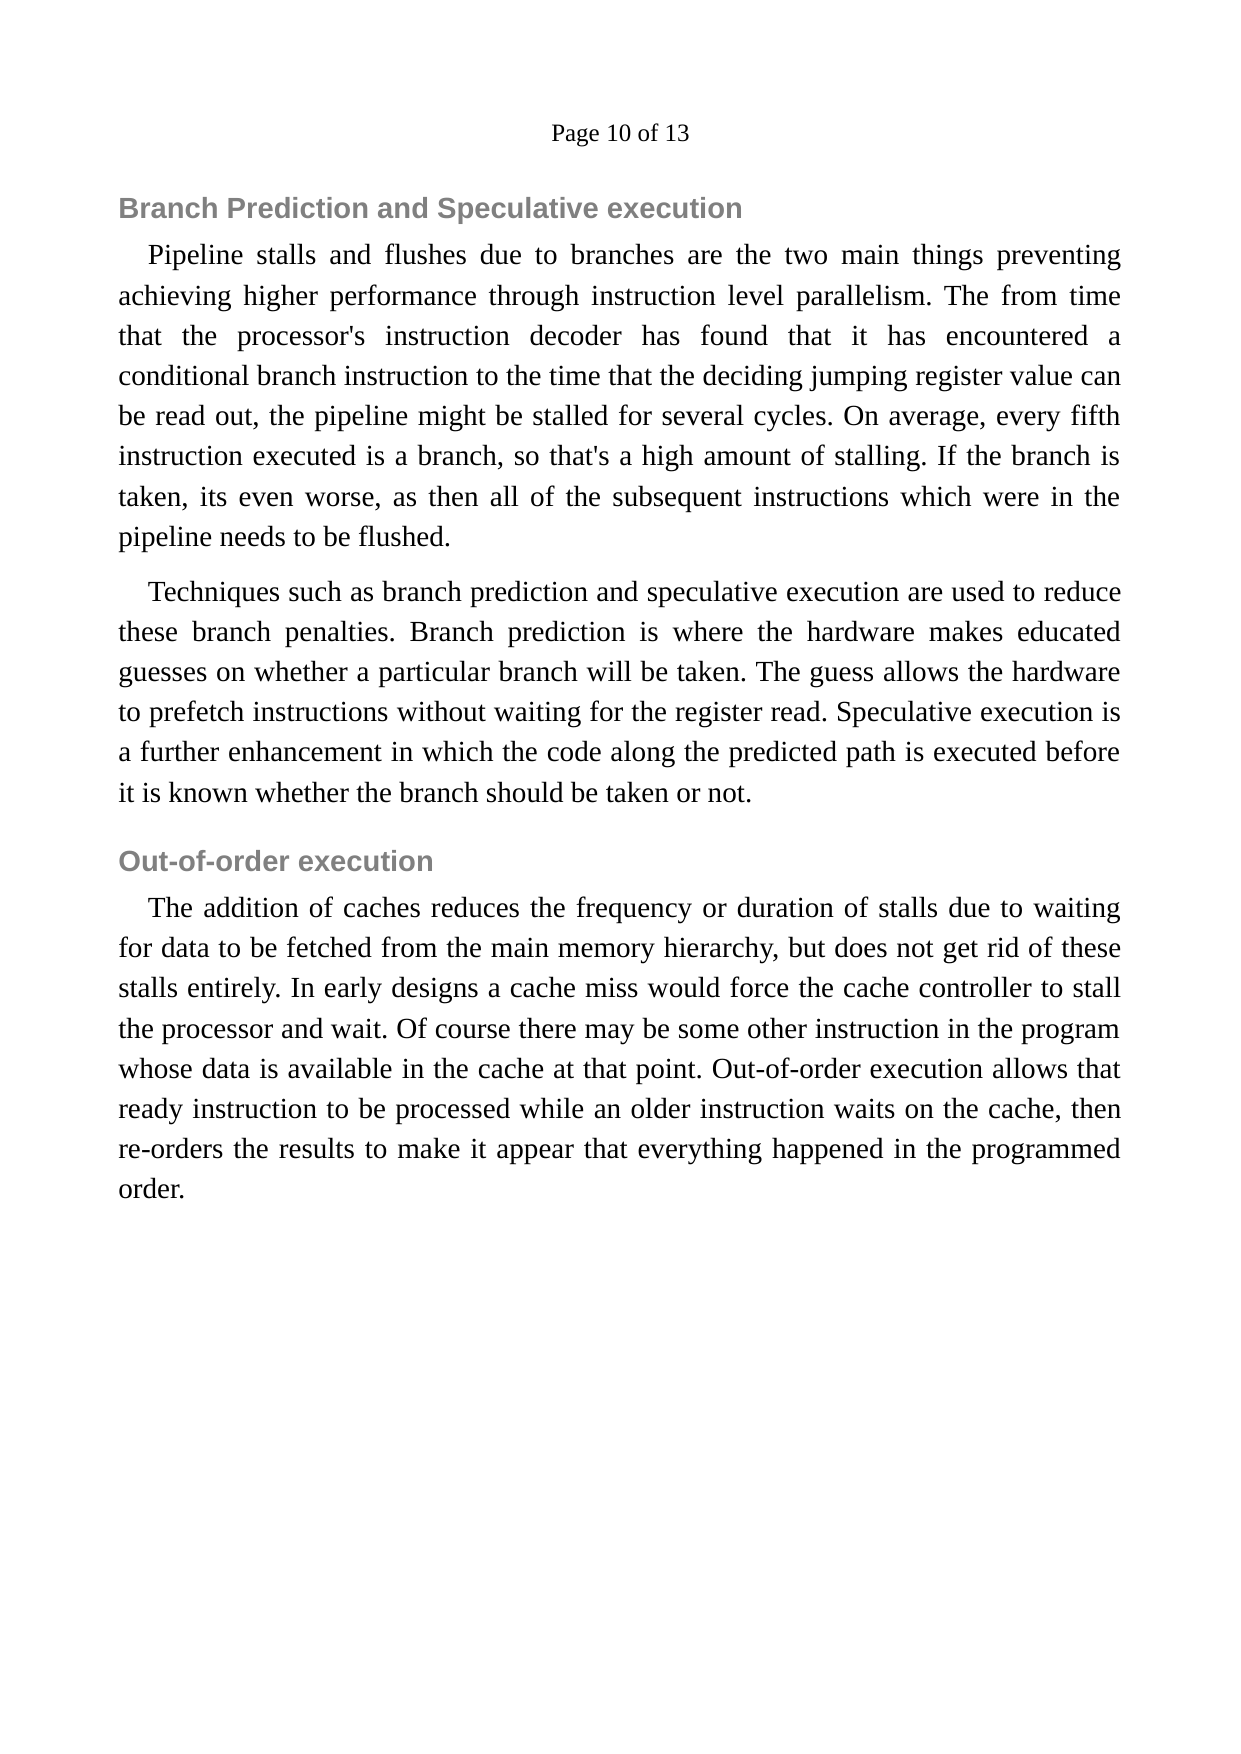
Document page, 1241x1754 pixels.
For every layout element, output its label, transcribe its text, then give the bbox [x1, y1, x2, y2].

text Techniques such as branch prediction and speculative execution are used to reduce these branch penalties. Branch prediction is where the hardware makes educated guesses on whether a particular branch will be taken. The guess allows the hardware to prefetch instructions without waiting for the register read. Speculative execution is a further enhancement in which the code along the predicted path is executed before it is known whether the branch should be taken or not. [118, 574, 1122, 808]
subtitle Branch Prediction and Speculative execution [118, 191, 1122, 225]
text The addition of caches reduces the frequency or duration of stalls due to waiting for data to be fetched from the main memory hierarchy, but does not get rid of these stalls entirely. In early designs a cache miss would force the cache controller to stall the processor and wait. Of course there may be some other instruction in the program whose data is available in the cache at that point. Out-of-order execution allows that ready instruction to be processed while an older instruction waits on the cache, then re-orders the results to make it appear that everything happened in the programmed order. [118, 890, 1122, 1205]
text Pipeline stalls and flushes due to branches are the two main things preventing achieving higher performance through instruction level parallelism. The from time that the processor's instruction decoder has found that it has encountered a conditional branch instruction to the time that the deciding jumping register value can be read out, the pipeline might be stalled for several cycles. On average, every fifth instruction executed is a branch, so that's a high amount of stalling. If the branch is taken, its even worse, as then all of the subsequent instructions which were in the pipeline needs to be flushed. [118, 237, 1122, 552]
subtitle Out-of-order execution [118, 844, 1122, 878]
